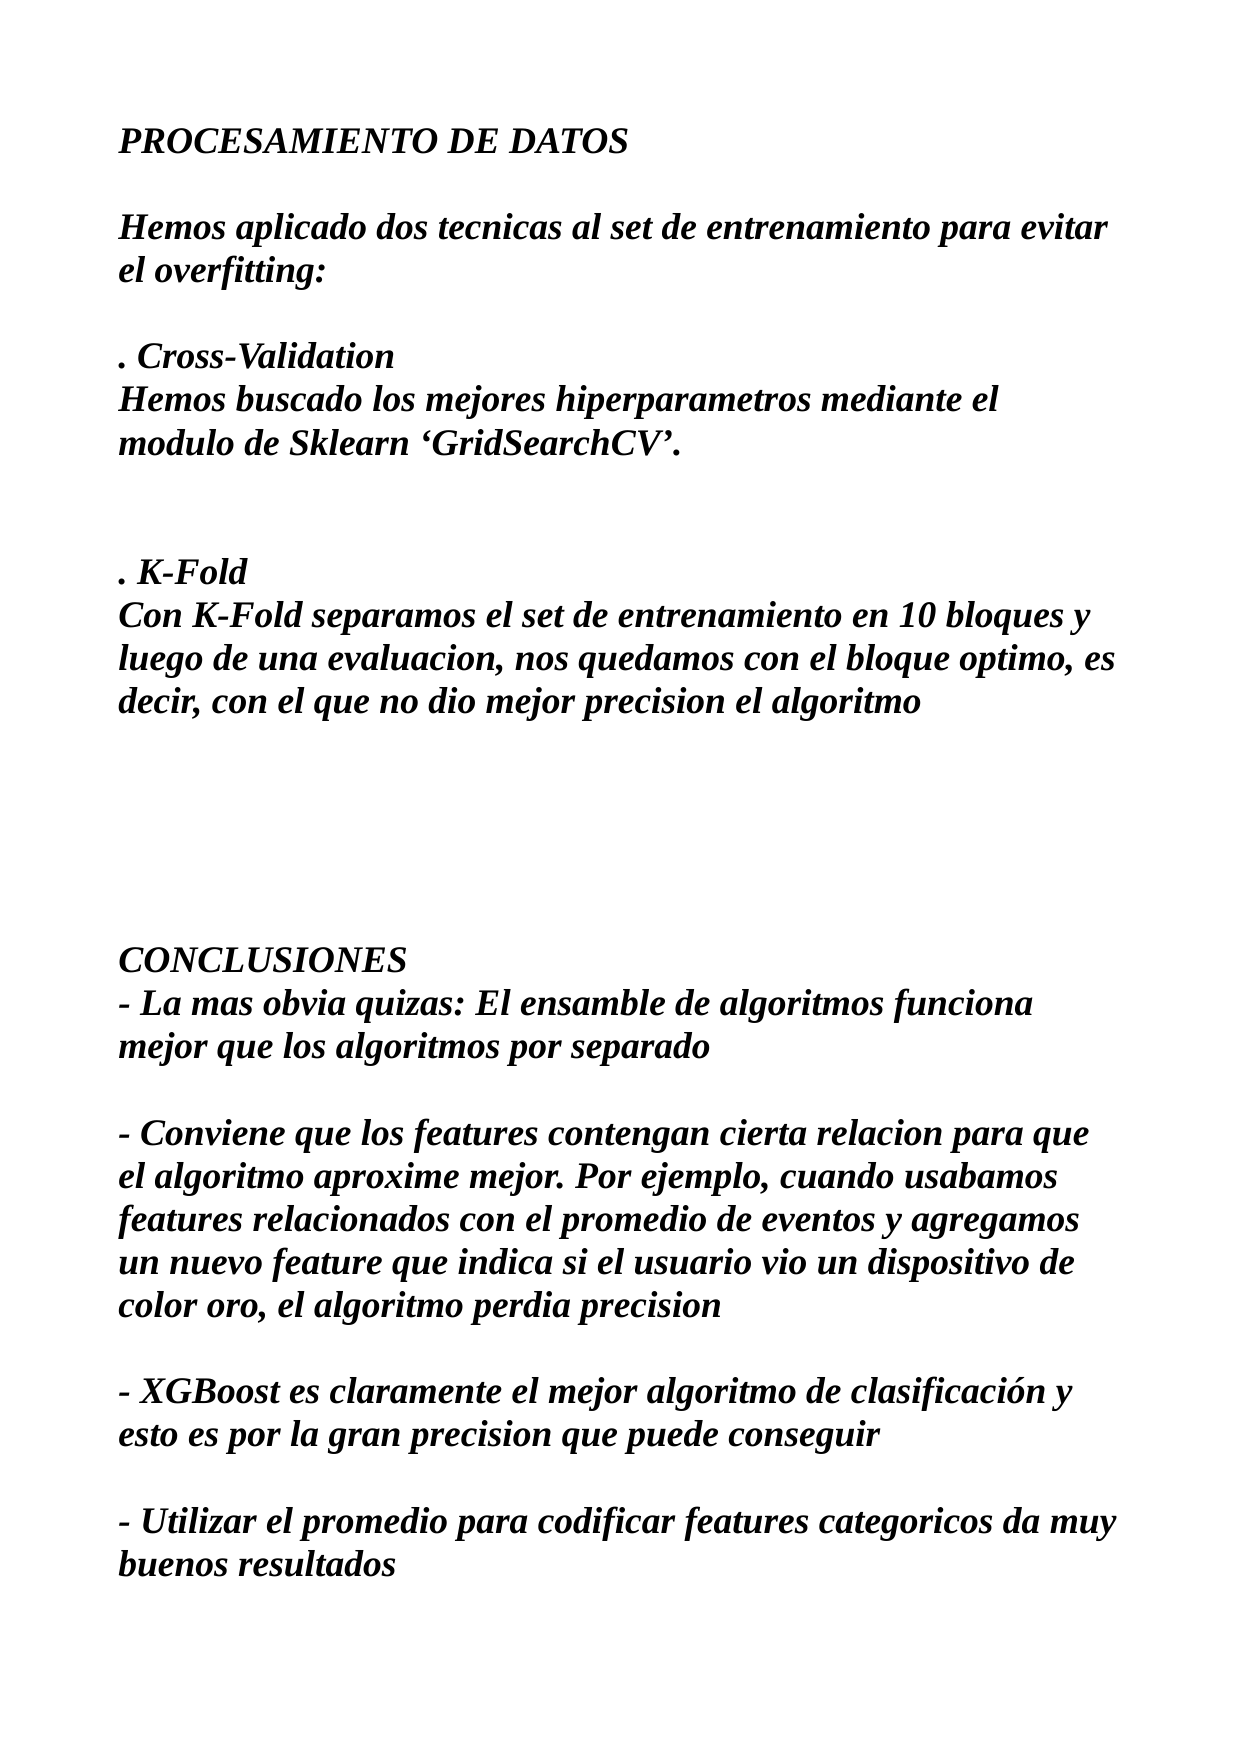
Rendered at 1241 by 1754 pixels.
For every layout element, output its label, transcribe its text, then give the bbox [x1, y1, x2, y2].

text . Cross-Validation [118, 334, 1122, 377]
text . K-Fold [118, 549, 1122, 592]
text PROCESAMIENTO DE DATOS [118, 118, 1122, 161]
text - Utilizar el promedio para codificar features categoricos da muy buenos resultados [118, 1498, 1122, 1584]
text - La mas obvia quizas: El ensamble de algoritmos funciona mejor que los algoritmos por separado [118, 981, 1122, 1067]
text - XGBoost es claramente el mejor algoritmo de clasificación y esto es por la gran precision que puede conseguir [118, 1369, 1122, 1455]
text - Conviene que los features contengan cierta relacion para que el algoritmo aproxime mejor. Por ejemplo, cuando usabamos features relacionados con el promedio de eventos y agregamos un nuevo feature que indica si el usuario vio un dispositivo de color oro, el algoritmo perdia precision [118, 1110, 1122, 1326]
text Hemos buscado los mejores hiperparametros mediante el modulo de Sklearn ‘GridSearchCV’. [118, 377, 1122, 463]
text Con K-Fold separamos el set de entrenamiento en 10 bloques y luego de una evaluacion, nos quedamos con el bloque optimo, es decir, con el que no dio mejor precision el algoritmo [118, 592, 1122, 722]
text CONCLUSIONES [118, 937, 1122, 981]
text Hemos aplicado dos tecnicas al set de entrenamiento para evitar el overfitting: [118, 204, 1122, 291]
